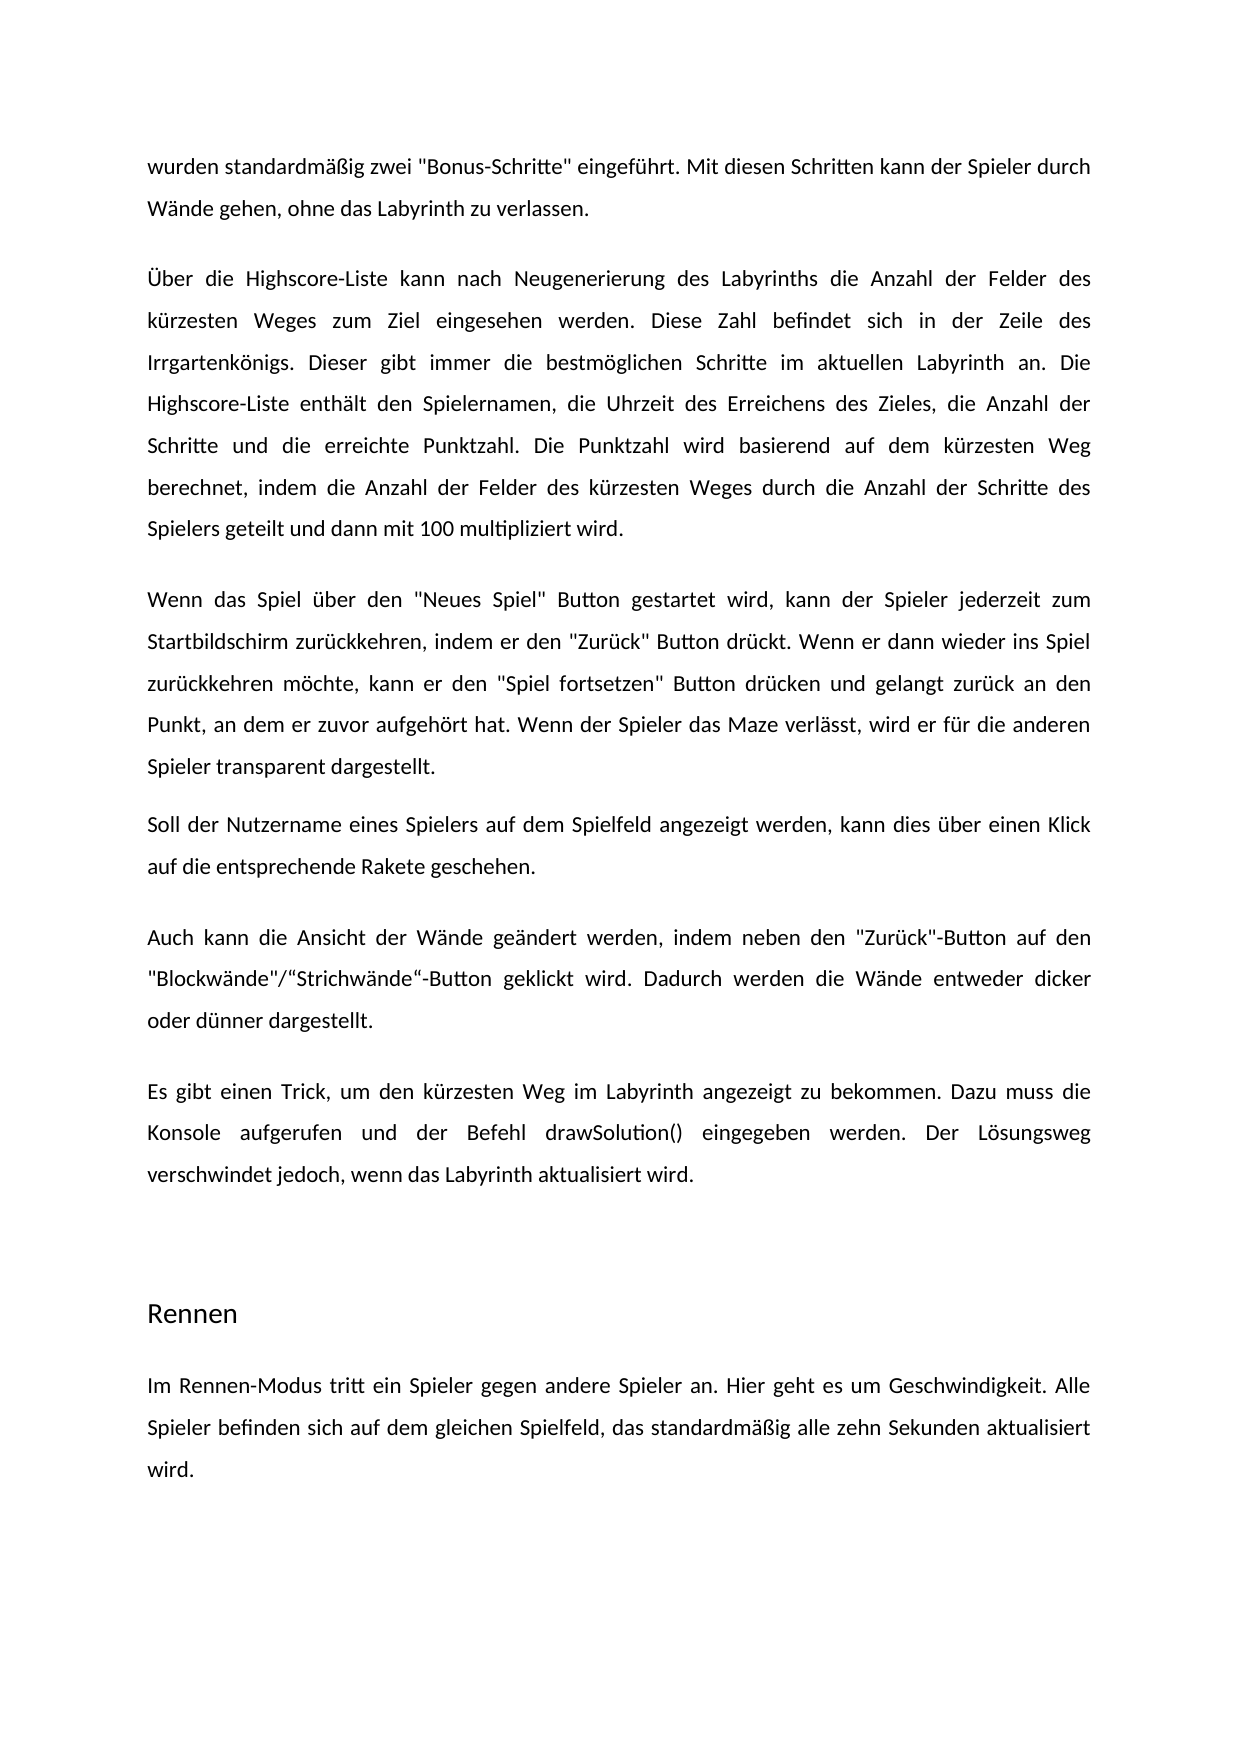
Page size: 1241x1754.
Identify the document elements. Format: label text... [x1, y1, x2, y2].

text Über die Highscore-Liste kann nach Neugenerierung des Labyrinths die Anzahl der Felder des kürzesten Weges zum Ziel eingesehen werden. Diese Zahl befindet sich in der Zeile des Irrgartenkönigs. Dieser gibt immer die bestmöglichen Schritte im aktuellen Labyrinth an. Die Highscore-Liste enthält den Spielernamen, die Uhrzeit des Erreichens des Zieles, die Anzahl der Schritte und die erreichte Punktzahl. Die Punktzahl wird basierend auf dem kürzesten Weg berechnet, indem die Anzahl der Felder des kürzesten Weges durch die Anzahl der Schritte des Spielers geteilt und dann mit 100 multipliziert wird. [147, 264, 1093, 542]
text Es gibt einen Trick, um den kürzesten Weg im Labyrinth angezeigt zu bekommen. Dazu muss die Konsole aufgerufen und der Befehl drawSolution() eingegeben werden. Der Lösungsweg verschwindet jedoch, wenn das Labyrinth aktualisiert wird. [147, 1077, 1093, 1188]
text wurden standardmäßig zwei "Bonus-Schritte" eingeführt. Mit diesen Schritten kann der Spieler durch Wände gehen, ohne das Labyrinth zu verlassen. [147, 152, 1093, 222]
text Im Rennen-Modus tritt ein Spieler gegen andere Spieler an. Hier geht es um Geschwindigkeit. Alle Spieler befinden sich auf dem gleichen Spielfeld, das standardmäßig alle zehn Sekunden aktualisiert wird. [147, 1371, 1093, 1483]
subtitle Rennen [147, 1296, 1093, 1331]
text Auch kann die Ansicht der Wände geändert werden, indem neben den "Zurück"-Button auf den "Blockwände"/“Strichwände“-Button geklickt wird. Dadurch werden die Wände entweder dicker oder dünner dargestellt. [147, 923, 1093, 1034]
text Soll der Nutzername eines Spielers auf dem Spielfeld angezeigt werden, kann dies über einen Klick auf die entsprechende Rakete geschehen. [147, 810, 1093, 880]
text Wenn das Spiel über den "Neues Spiel" Button gestartet wird, kann der Spieler jederzeit zum Startbildschirm zurückkehren, indem er den "Zurück" Button drückt. Wenn er dann wieder ins Spiel zurückkehren möchte, kann er den "Spiel fortsetzen" Button drücken und gelangt zurück an den Punkt, an dem er zuvor aufgehört hat. Wenn der Spieler das Maze verlässt, wird er für die anderen Spieler transparent dargestellt. [147, 585, 1093, 780]
